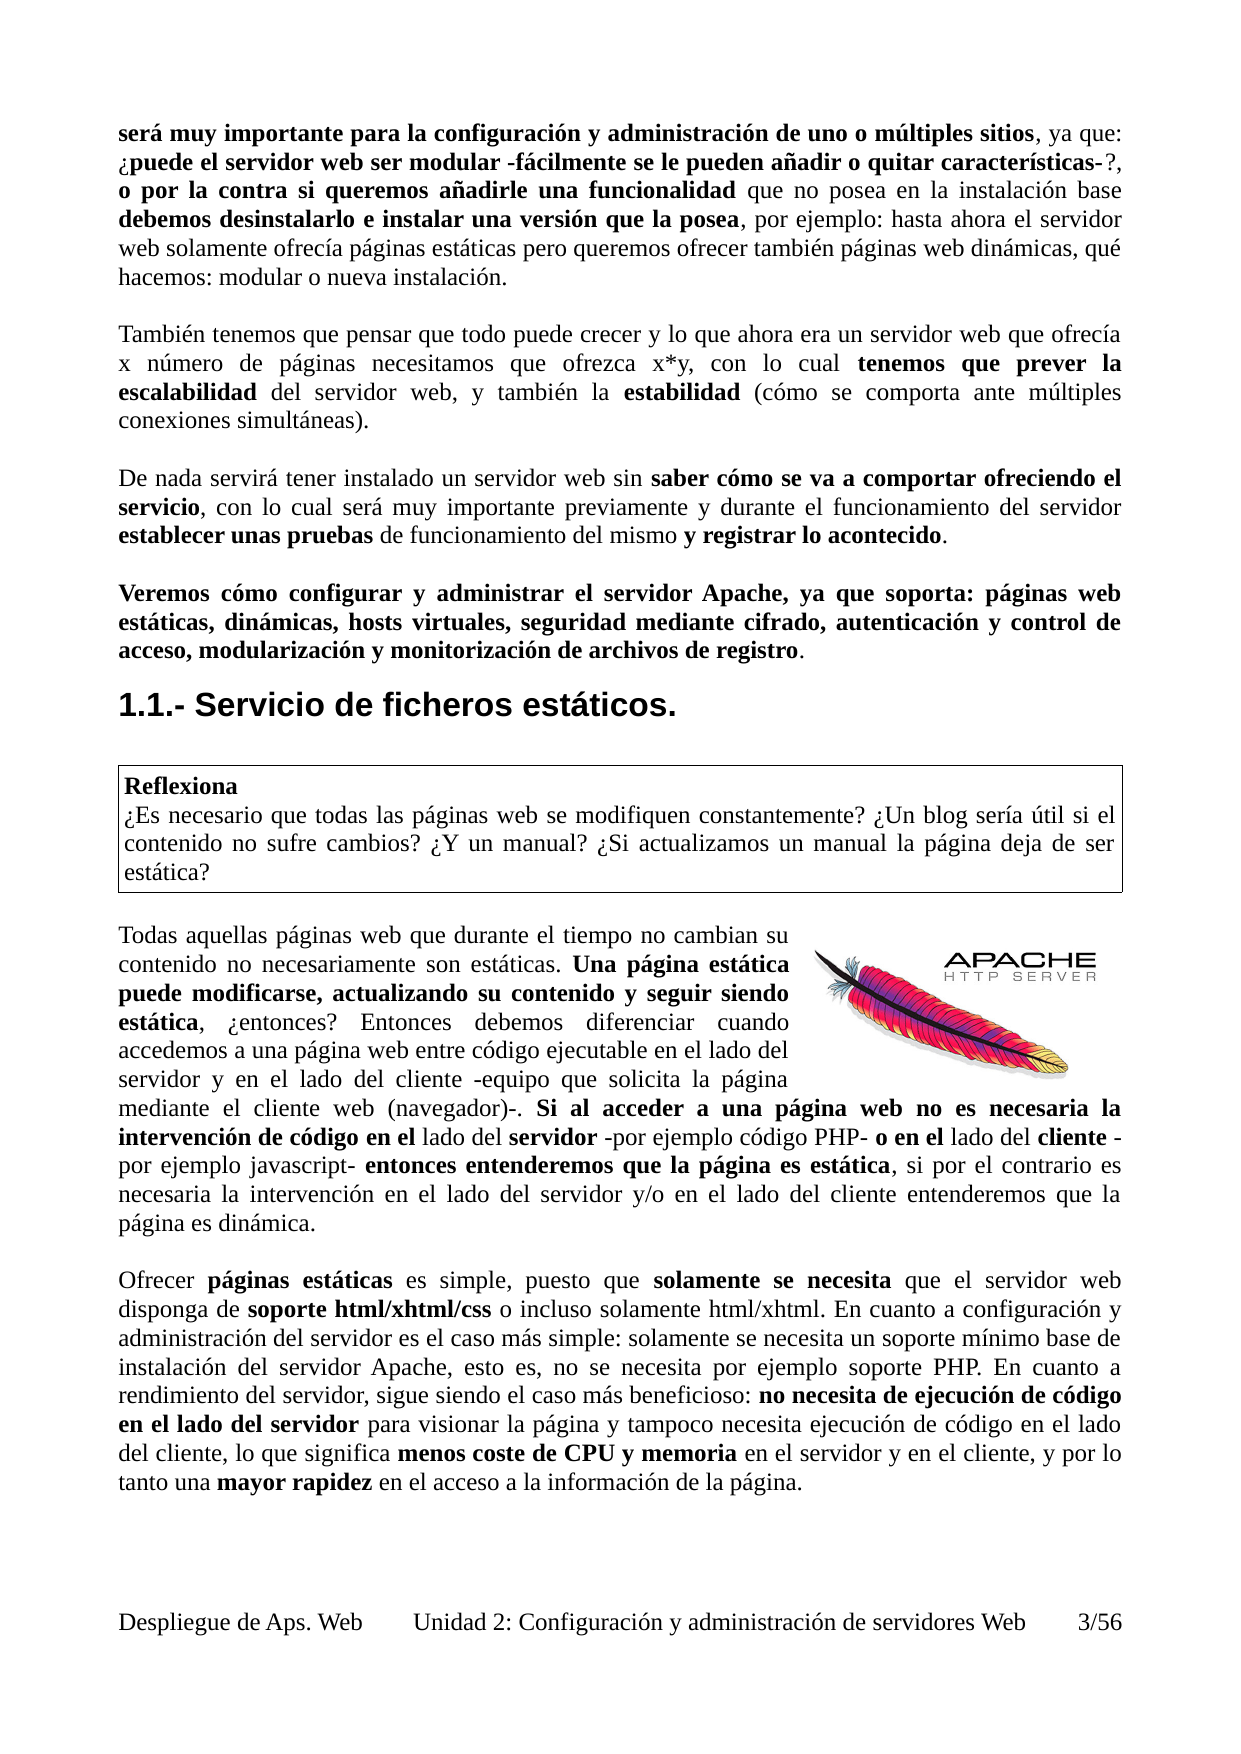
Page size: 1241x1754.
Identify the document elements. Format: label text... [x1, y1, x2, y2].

picture [789, 935, 1123, 1091]
text También tenemos que pensar que todo puede crecer y lo que ahora era un servidor web que ofrecía x número de páginas necesitamos que ofrezca x*y, con lo cual tenemos que prever la escalabilidad del servidor web, y también la estabilidad (cómo se comporta ante múltiples conexiones simultáneas). [118, 319, 1122, 434]
text De nada servirá tener instalado un servidor web sin saber cómo se va a comportar ofreciendo el servicio, con lo cual será muy importante previamente y durante el funcionamiento del servidor establecer unas pruebas de funcionamiento del mismo y registrar lo acontecido. [118, 463, 1122, 549]
table_header Reflexiona ¿Es necesario que todas las páginas web se modifiquen constantemente? ¿Un blog sería útil si el contenido no sufre cambios? ¿Y un manual? ¿Si actualizamos un manual la página deja de ser estática? [119, 766, 1122, 892]
text será muy importante para la configuración y administración de uno o múltiples sitios, ya que: ¿puede el servidor web ser modular -fácilmente se le pueden añadir o quitar características-?, o por la contra si queremos añadirle una funcionalidad que no posea en la instalación base debemos desinstalarlo e instalar una versión que la posea, por ejemplo: hasta ahora el servidor web solamente ofrecía páginas estáticas pero queremos ofrecer también páginas web dinámicas, qué hacemos: modular o nueva instalación. [118, 118, 1122, 291]
text Todas aquellas páginas web que durante el tiempo no cambian su contenido no necesariamente son estáticas. Una página estática puede modificarse, actualizando su contenido y seguir siendo estática, ¿entonces? Entonces debemos diferenciar cuando accedemos a una página web entre código ejecutable en el lado del servidor y en el lado del cliente -equipo que solicita la página mediante el cliente web (navegador)-. Si al acceder a una página web no es necesaria la intervención de código en el lado del servidor -por ejemplo código PHP- o en el lado del cliente -por ejemplo javascript- entonces entenderemos que la página es estática, si por el contrario es necesaria la intervención en el lado del servidor y/o en el lado del cliente entenderemos que la página es dinámica. [118, 921, 1122, 1237]
subtitle 1.1.- Servicio de ficheros estáticos. [118, 685, 1122, 724]
text Ofrecer páginas estáticas es simple, puesto que solamente se necesita que el servidor web disponga de soporte html/xhtml/css o incluso solamente html/xhtml. En cuanto a configuración y administración del servidor es el caso más simple: solamente se necesita un soporte mínimo base de instalación del servidor Apache, esto es, no se necesita por ejemplo soporte PHP. En cuanto a rendimiento del servidor, sigue siendo el caso más beneficioso: no necesita de ejecución de código en el lado del servidor para visionar la página y tampoco necesita ejecución de código en el lado del cliente, lo que significa menos coste de CPU y memoria en el servidor y en el cliente, y por lo tanto una mayor rapidez en el acceso a la información de la página. [118, 1266, 1122, 1496]
text Veremos cómo configurar y administrar el servidor Apache, ya que soporta: páginas web estáticas, dinámicas, hosts virtuales, seguridad mediante cifrado, autenticación y control de acceso, modularización y monitorización de archivos de registro. [118, 578, 1122, 664]
